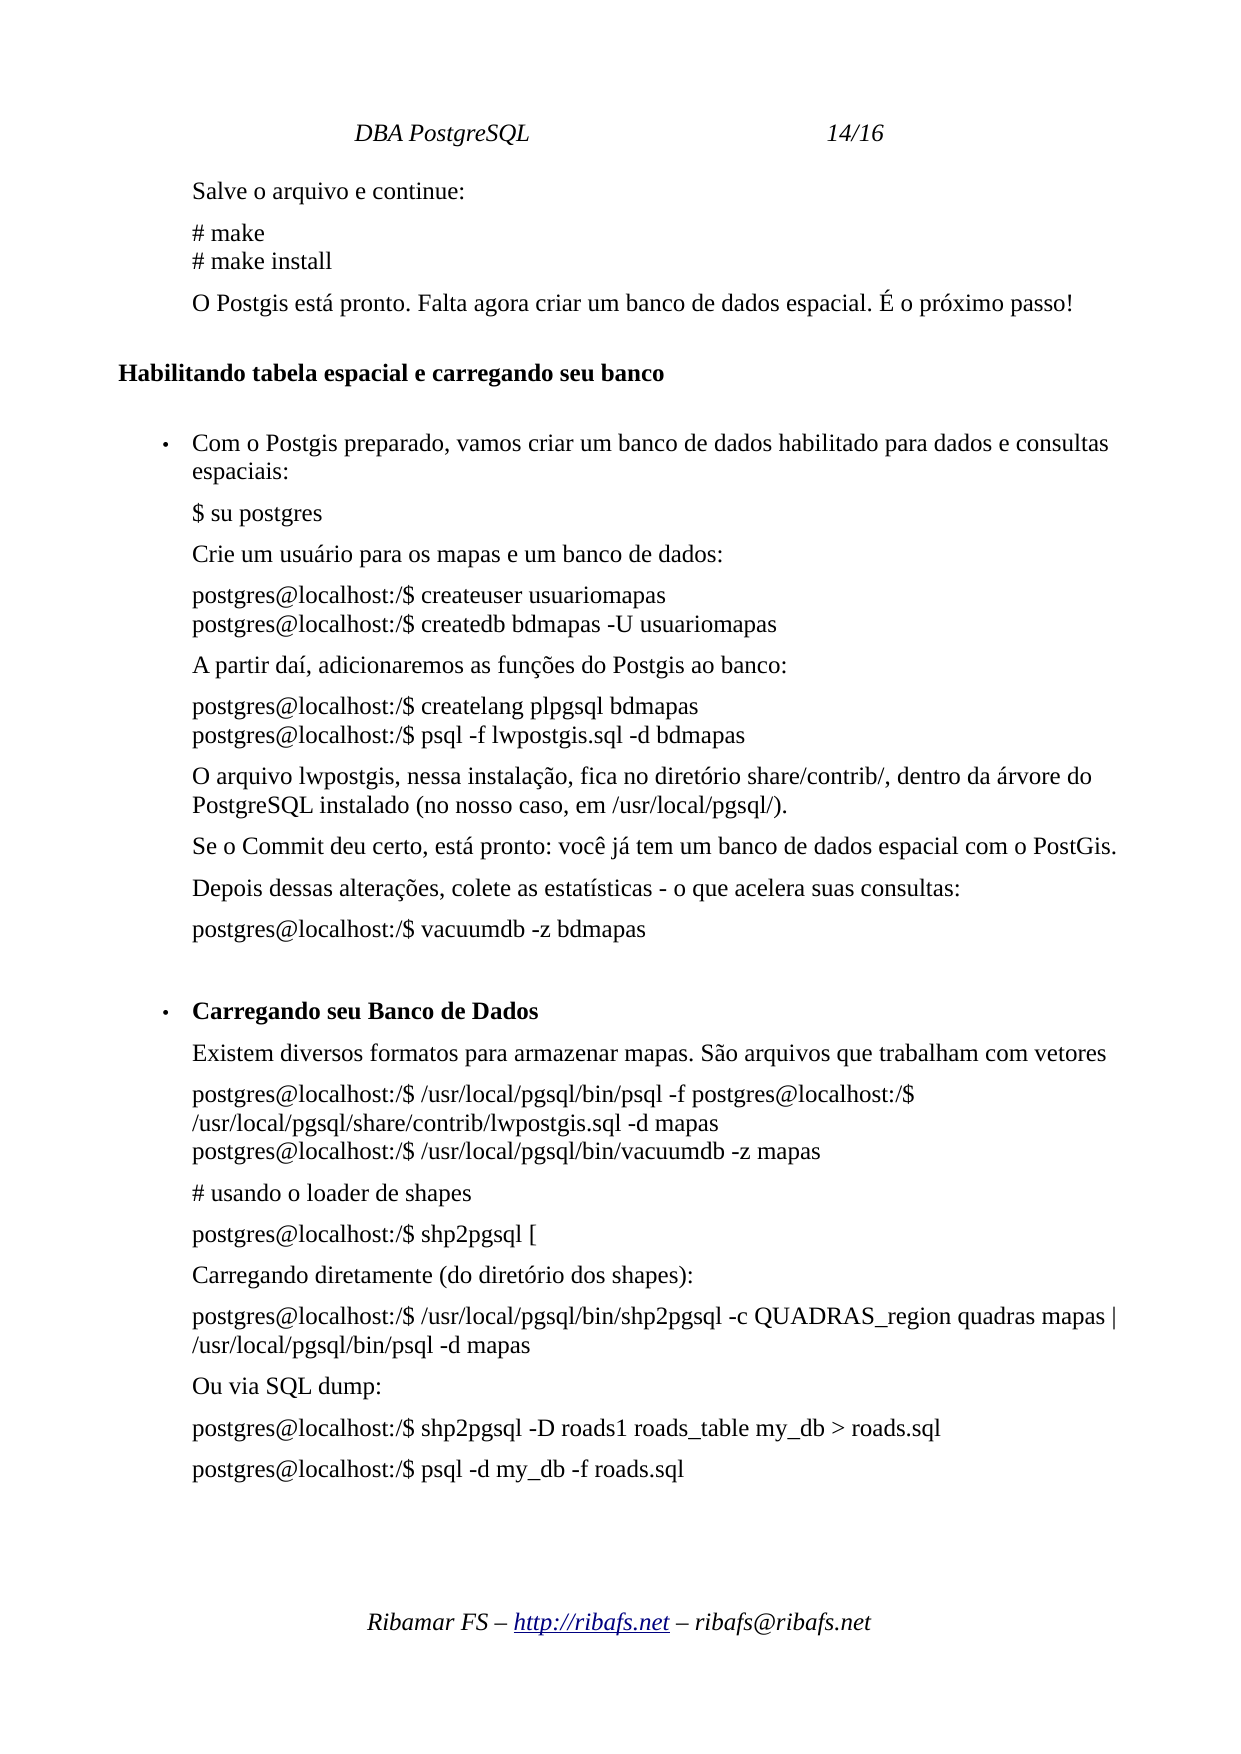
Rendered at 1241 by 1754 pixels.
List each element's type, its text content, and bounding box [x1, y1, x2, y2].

list Se o Commit deu certo, está pronto: você já tem um banco de dados espacial com o PostGis. [162, 831, 1122, 860]
list postgres@localhost:/$ /usr/local/pgsql/bin/shp2pgsql -c QUADRAS_region quadras mapas | /usr/local/pgsql/bin/psql -d mapas [162, 1301, 1122, 1359]
list $ su postgres [162, 498, 1122, 526]
list Com o Postgis preparado, vamos criar um banco de dados habilitado para dados e consultas espaciais: [162, 428, 1122, 485]
list Carregando seu Banco de Dados [162, 996, 1122, 1025]
list Salve o arquivo e continue: [162, 176, 1122, 205]
list postgres@localhost:/$ /usr/local/pgsql/bin/psql -f postgres@localhost:/$ /usr/local/pgsql/share/contrib/lwpostgis.sql -d mapas postgres@localhost:/$ /usr/local/pgsql/bin/vacuumdb -z mapas [162, 1079, 1122, 1165]
list Existem diversos formatos para armazenar mapas. São arquivos que trabalham com vetores [162, 1038, 1122, 1066]
list A partir daí, adicionaremos as funções do Postgis ao banco: [162, 650, 1122, 679]
list Depois dessas alterações, colete as estatísticas - o que acelera suas consultas: [162, 873, 1122, 901]
list Carregando diretamente (do diretório dos shapes): [162, 1260, 1122, 1289]
list Ou via SQL dump: [162, 1371, 1122, 1400]
list postgres@localhost:/$ createlang plpgsql bdmapas postgres@localhost:/$ psql -f lwpostgis.sql -d bdmapas [162, 691, 1122, 749]
list O arquivo lwpostgis, nessa instalação, fica no diretório share/contrib/, dentro da árvore do PostgreSQL instalado (no nosso caso, em /usr/local/pgsql/). [162, 761, 1122, 819]
list Crie um usuário para os mapas e um banco de dados: [162, 539, 1122, 568]
list postgres@localhost:/$ shp2pgsql -D roads1 roads_table my_db > roads.sql [162, 1413, 1122, 1441]
list postgres@localhost:/$ vacuumdb -z bdmapas [162, 914, 1122, 943]
text Habilitando tabela espacial e carregando seu banco [118, 358, 1122, 386]
list postgres@localhost:/$ shp2pgsql [ [162, 1219, 1122, 1248]
list # make # make install [162, 218, 1122, 275]
list postgres@localhost:/$ psql -d my_db -f roads.sql [162, 1454, 1122, 1483]
list # usando o loader de shapes [162, 1178, 1122, 1206]
list postgres@localhost:/$ createuser usuariomapas postgres@localhost:/$ createdb bdmapas -U usuariomapas [162, 580, 1122, 638]
list O Postgis está pronto. Falta agora criar um banco de dados espacial. É o próximo passo! [162, 288, 1122, 316]
